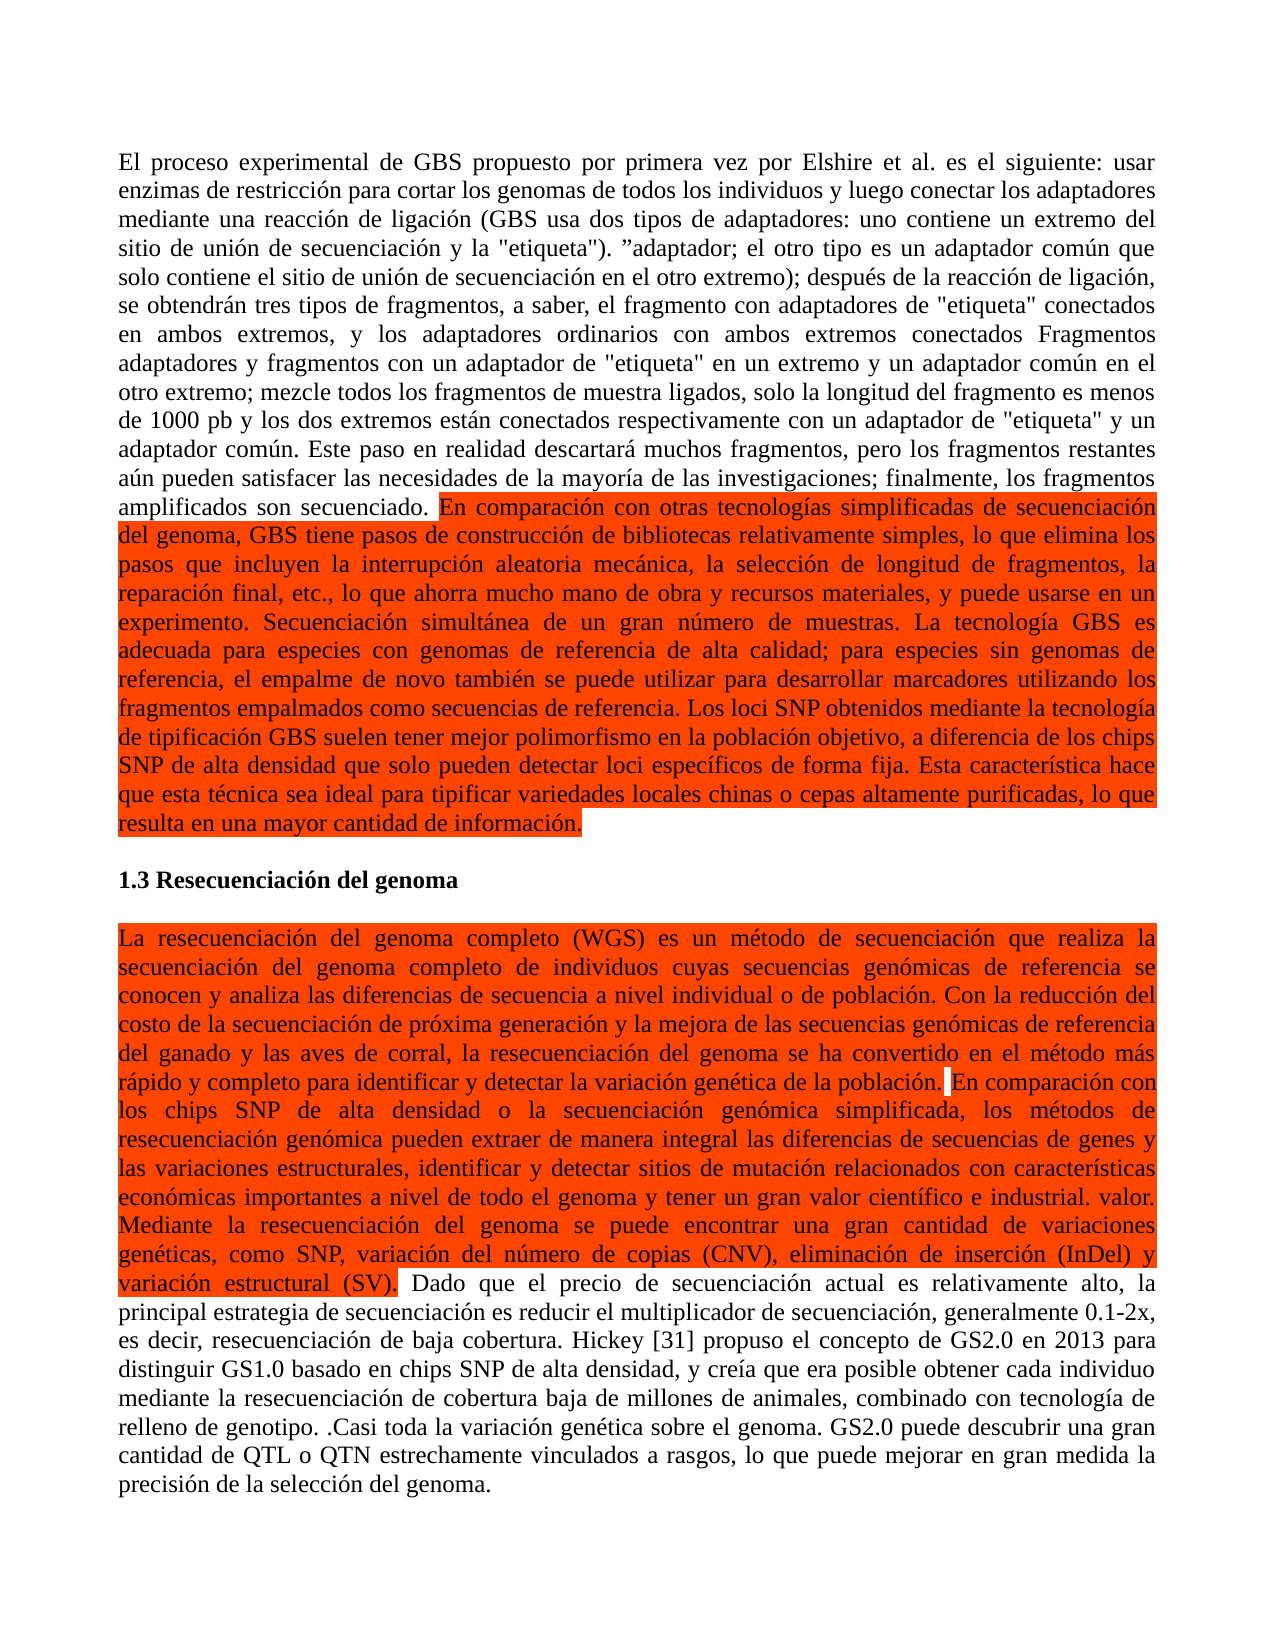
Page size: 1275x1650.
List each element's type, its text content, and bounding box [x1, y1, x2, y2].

text La resecuenciación del genoma completo (WGS) es un método de secuenciación que realiza la secuenciación del genoma completo de individuos cuyas secuencias genómicas de referencia se conocen y analiza las diferencias de secuencia a nivel individual o de población. Con la reducción del costo de la secuenciación de próxima generación y la mejora de las secuencias genómicas de referencia del ganado y las aves de corral, la resecuenciación del genoma se ha convertido en el método más rápido y completo para identificar y detectar la variación genética de la población. En comparación con los chips SNP de alta densidad o la secuenciación genómica simplificada, los métodos de resecuenciación genómica pueden extraer de manera integral las diferencias de secuencias de genes y las variaciones estructurales, identificar y detectar sitios de mutación relacionados con características económicas importantes a nivel de todo el genoma y tener un gran valor científico e industrial. valor. Mediante la resecuenciación del genoma se puede encontrar una gran cantidad de variaciones genéticas, como SNP, variación del número de copias (CNV), eliminación de inserción (InDel) y variación estructural (SV). Dado que el precio de secuenciación actual es relativamente alto, la principal estrategia de secuenciación es reducir el multiplicador de secuenciación, generalmente 0.1-2x, es decir, resecuenciación de baja cobertura. Hickey [31] propuso el concepto de GS2.0 en 2013 para distinguir GS1.0 basado en chips SNP de alta densidad, y creía que era posible obtener cada individuo mediante la resecuenciación de cobertura baja de millones de animales, combinado con tecnología de relleno de genotipo. .Casi toda la variación genética sobre el genoma. GS2.0 puede descubrir una gran cantidad de QTL o QTN estrechamente vinculados a rasgos, lo que puede mejorar en gran medida la precisión de la selección del genoma. [118, 923, 1157, 1498]
text 1.3 Resecuenciación del genoma [118, 866, 1157, 894]
text El proceso experimental de GBS propuesto por primera vez por Elshire et al. es el siguiente: usar enzimas de restricción para cortar los genomas de todos los individuos y luego conectar los adaptadores mediante una reacción de ligación (GBS usa dos tipos de adaptadores: uno contiene un extremo del sitio de unión de secuenciación y la "etiqueta"). ”adaptador; el otro tipo es un adaptador común que solo contiene el sitio de unión de secuenciación en el otro extremo); después de la reacción de ligación, se obtendrán tres tipos de fragmentos, a saber, el fragmento con adaptadores de "etiqueta" conectados en ambos extremos, y los adaptadores ordinarios con ambos extremos conectados Fragmentos adaptadores y fragmentos con un adaptador de "etiqueta" en un extremo y un adaptador común en el otro extremo; mezcle todos los fragmentos de muestra ligados, solo la longitud del fragmento es menos de 1000 pb y los dos extremos están conectados respectivamente con un adaptador de "etiqueta" y un adaptador común. Este paso en realidad descartará muchos fragmentos, pero los fragmentos restantes aún pueden satisfacer las necesidades de la mayoría de las investigaciones; finalmente, los fragmentos amplificados son secuenciado. En comparación con otras tecnologías simplificadas de secuenciación del genoma, GBS tiene pasos de construcción de bibliotecas relativamente simples, lo que elimina los pasos que incluyen la interrupción aleatoria mecánica, la selección de longitud de fragmentos, la reparación final, etc., lo que ahorra mucho mano de obra y recursos materiales, y puede usarse en un experimento. Secuenciación simultánea de un gran número de muestras. La tecnología GBS es adecuada para especies con genomas de referencia de alta calidad; para especies sin genomas de referencia, el empalme de novo también se puede utilizar para desarrollar marcadores utilizando los fragmentos empalmados como secuencias de referencia. Los loci SNP obtenidos mediante la tecnología de tipificación GBS suelen tener mejor polimorfismo en la población objetivo, a diferencia de los chips SNP de alta densidad que solo pueden detectar loci específicos de forma fija. Esta característica hace que esta técnica sea ideal para tipificar variedades locales chinas o cepas altamente purificadas, lo que resulta en una mayor cantidad de información. [118, 147, 1157, 837]
